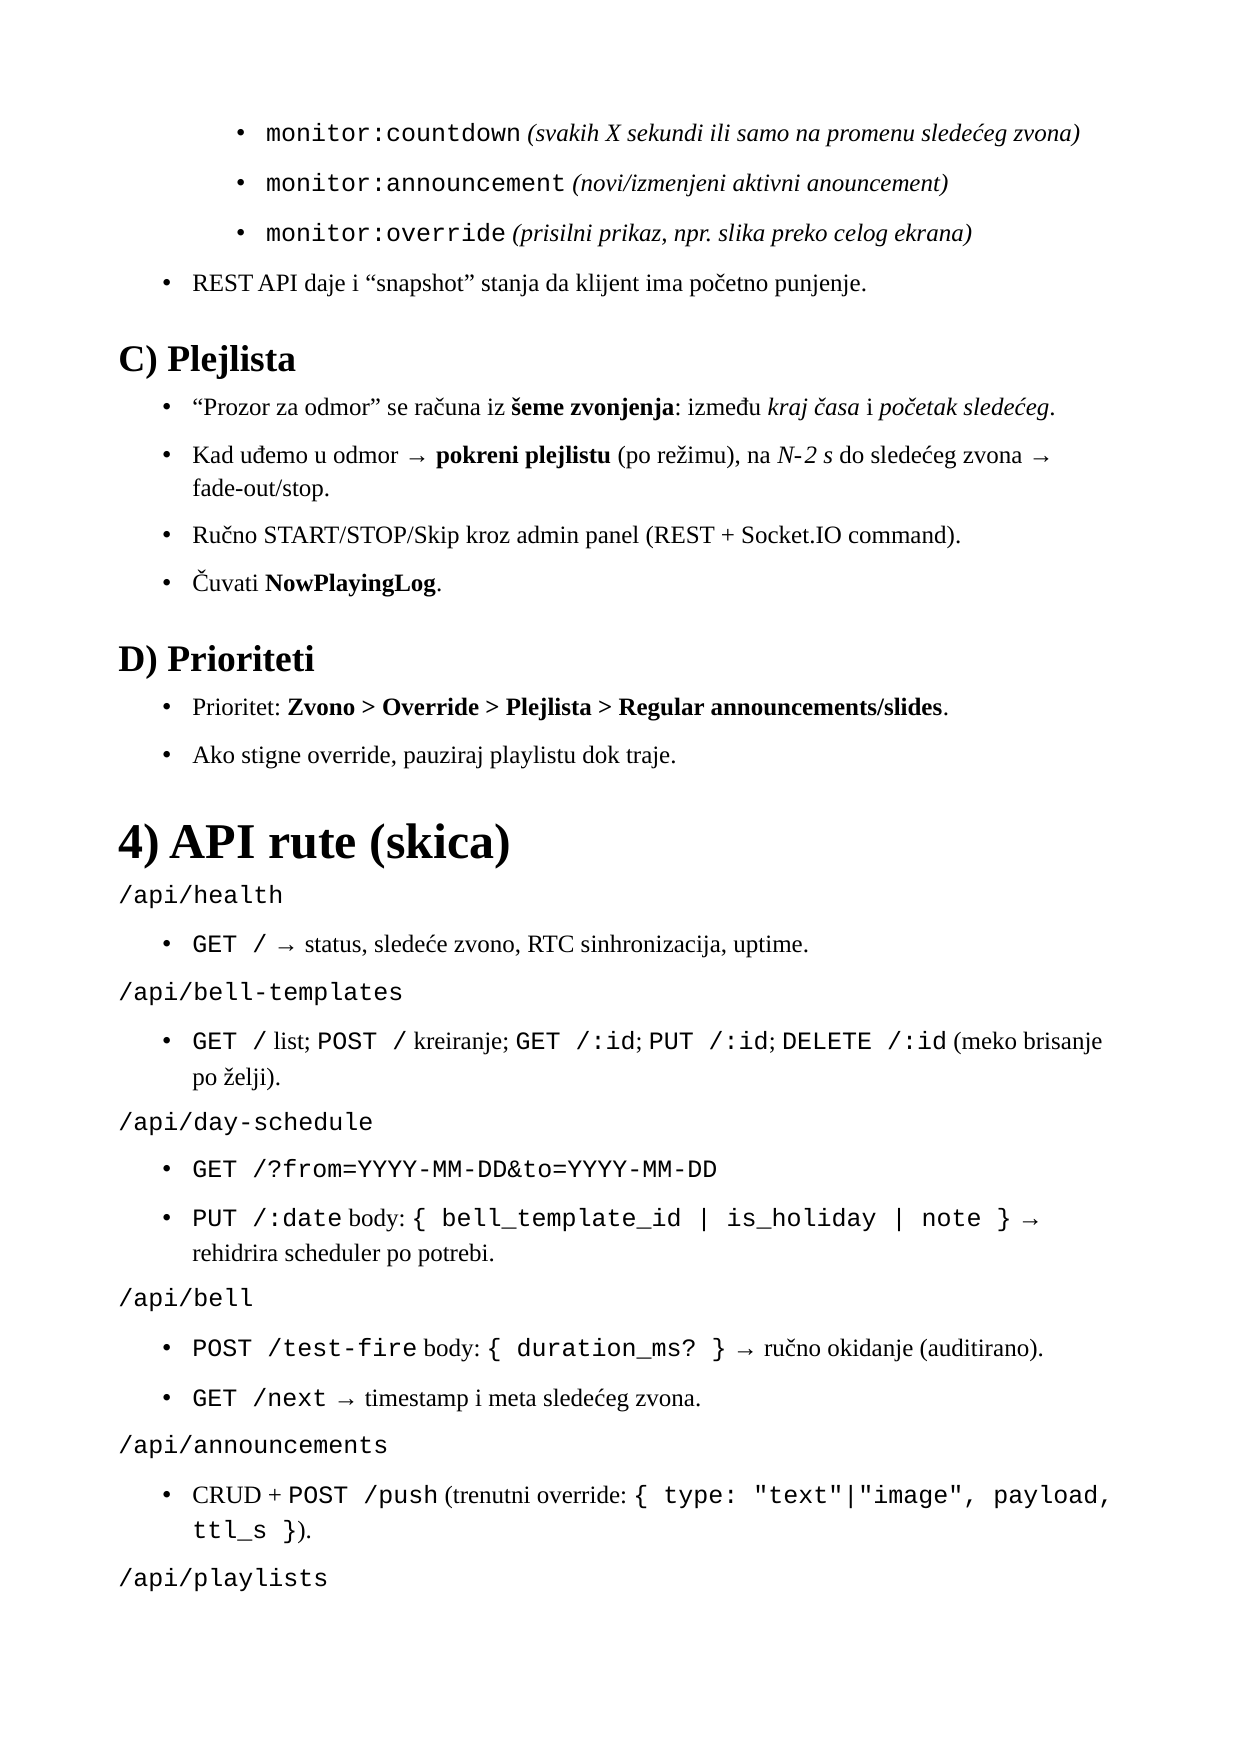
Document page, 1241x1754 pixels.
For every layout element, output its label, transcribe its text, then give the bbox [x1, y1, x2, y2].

text /api/health [118, 882, 1122, 911]
list REST API daje i “snapshot” stanja da klijent ima početno punjenje. [162, 268, 1122, 297]
list Kad uđemo u odmor → pokreni plejlistu (po režimu), na N‑2 s do sledećeg zvona → fade‑out/stop. [162, 440, 1122, 502]
subtitle D) Prioriteti [118, 636, 1122, 679]
list CRUD + POST /push (trenutni override: { type: "text"|"image", payload, ttl_s }). [162, 1480, 1122, 1546]
list “Prozor za odmor” se računa iz šeme zvonjenja: između kraj časa i početak sledećeg. [162, 392, 1122, 421]
text /api/bell-templates [118, 979, 1122, 1008]
subtitle C) Plejlista [118, 337, 1122, 380]
list GET / list; POST / kreiranje; GET /:id; PUT /:id; DELETE /:id (meko brisanje po želji). [162, 1026, 1122, 1090]
list POST /test-fire body: { duration_ms? } → ručno okidanje (auditirano). [162, 1333, 1122, 1364]
text /api/bell [118, 1286, 1122, 1314]
list monitor:announcement (novi/izmenjeni aktivni anouncement) [236, 168, 1122, 199]
list GET /?from=YYYY-MM-DD&to=YYYY-MM-DD [162, 1156, 1122, 1184]
list monitor:countdown (svakih X sekundi ili samo na promenu sledećeg zvona) [236, 118, 1122, 149]
list GET /next → timestamp i meta sledećeg zvona. [162, 1383, 1122, 1414]
text /api/playlists [118, 1565, 1122, 1594]
text /api/announcements [118, 1433, 1122, 1461]
text /api/day-schedule [118, 1109, 1122, 1137]
list Čuvati NowPlayingLog. [162, 568, 1122, 597]
list GET / → status, sledeće zvono, RTC sinhronizacija, uptime. [162, 929, 1122, 960]
list Prioritet: Zvono > Override > Plejlista > Regular announcements/slides. [162, 692, 1122, 721]
list PUT /:date body: { bell_template_id | is_holiday | note } → rehidrira scheduler po potrebi. [162, 1203, 1122, 1267]
list Ako stigne override, pauziraj playlistu dok traje. [162, 740, 1122, 768]
list monitor:override (prisilni prikaz, npr. slika preko celog ekrana) [236, 218, 1122, 249]
list Ručno START/STOP/Skip kroz admin panel (REST + Socket.IO command). [162, 520, 1122, 549]
subtitle 4) API rute (skica) [118, 812, 1122, 870]
